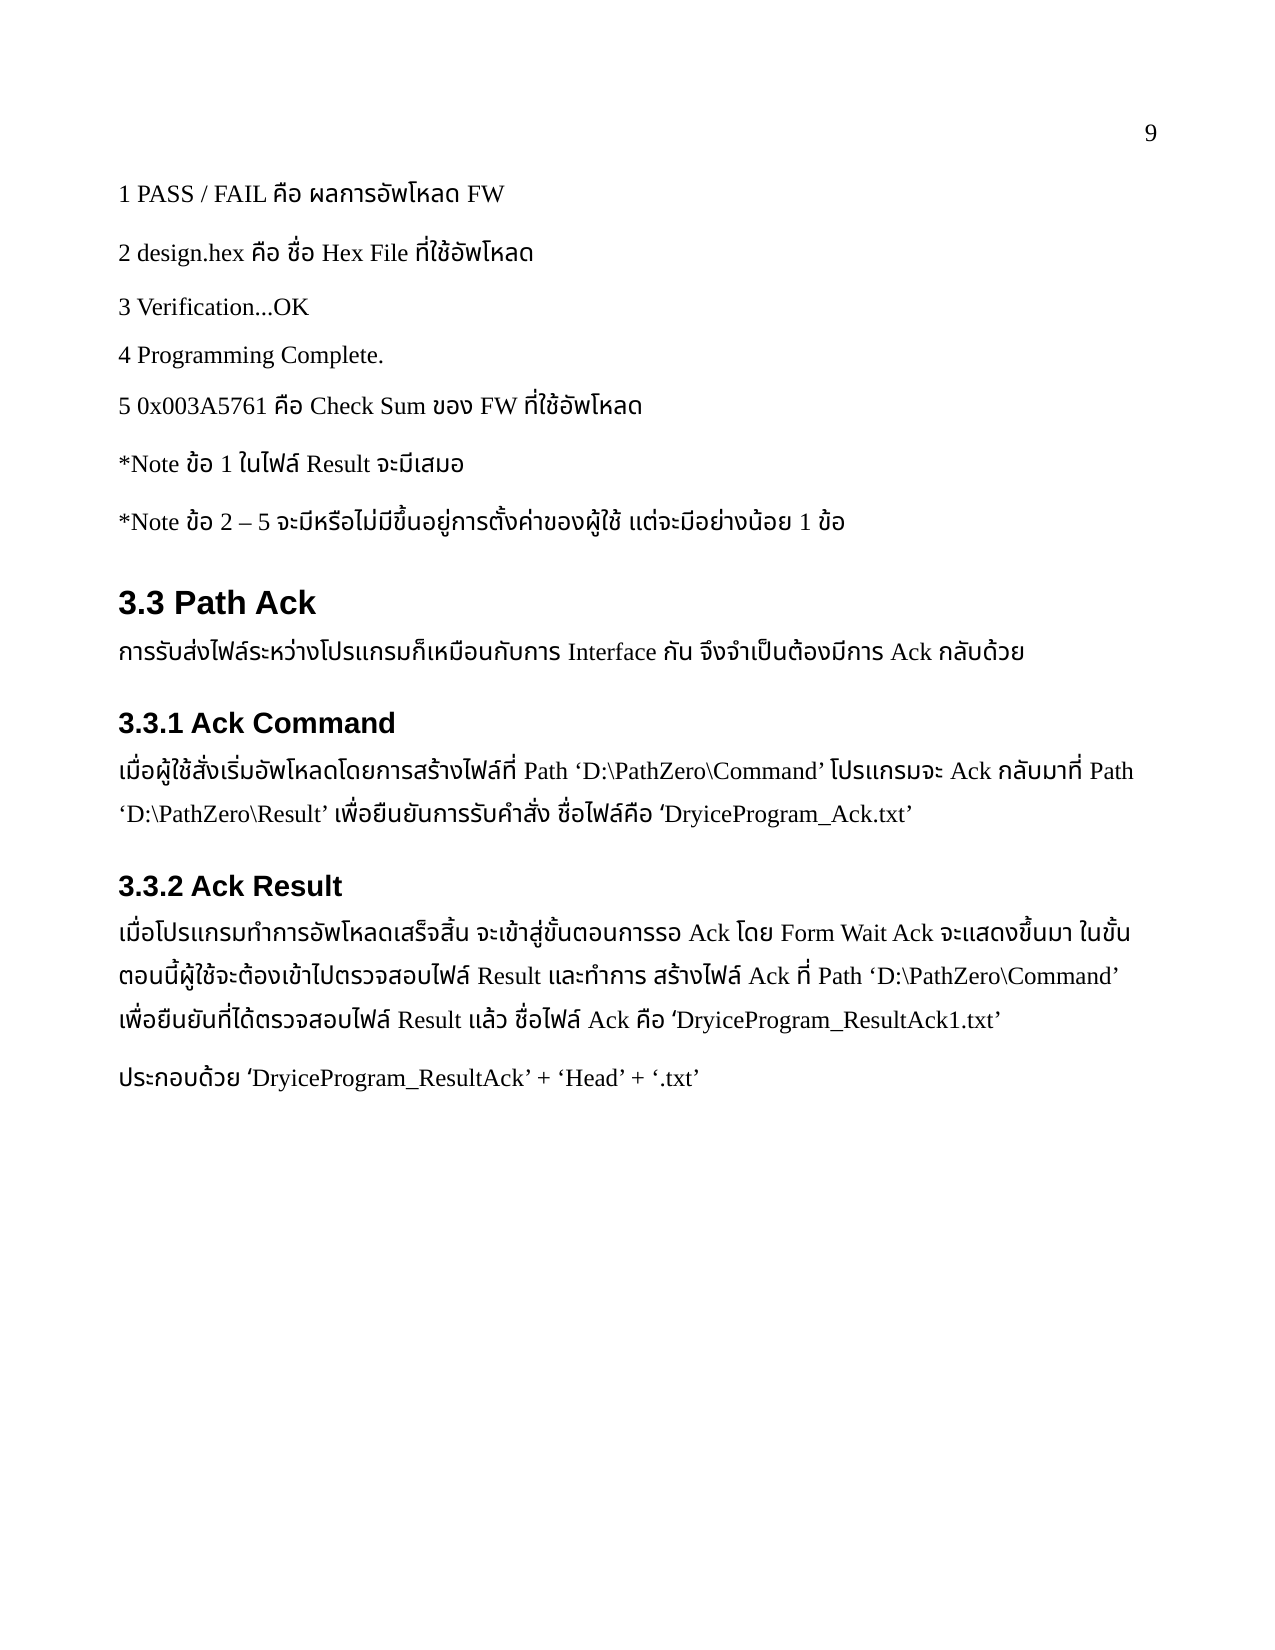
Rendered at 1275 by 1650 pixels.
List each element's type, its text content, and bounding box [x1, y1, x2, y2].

text ประกอบด้วย ‘DryiceProgram_ResultAck’ + ‘Head’ + ‘.txt’ [118, 1060, 1157, 1097]
text 2 design.hex คือ ชื่อ Hex File ที่ใช้อัพโหลด [118, 234, 1157, 272]
subtitle 3.3 Path Ack [118, 582, 1157, 621]
text เมื่อผู้ใช้สั่งเริ่มอัพโหลดโดยการสร้างไฟล์ที่ Path ‘D:\PathZero\Command’ โปรแกรมจะ Ack กลับมาที่ Path ‘D:\PathZero\Result’ เพื่อยืนยันการรับคำสั่ง ชื่อไฟล์คือ ‘DryiceProgram_Ack.txt’ [118, 752, 1157, 834]
text เมื่อโปรแกรมทำการอัพโหลดเสร็จสิ้น จะเข้าสู่ขั้นตอนการรอ Ack โดย Form Wait Ack จะแสดงขึ้นมา ในขั้นตอนนี้ผู้ใช้จะต้องเข้าไปตรวจสอบไฟล์ Result และทำการ สร้างไฟล์ Ack ที่ Path ‘D:\PathZero\Command’ เพื่อยืนยันที่ได้ตรวจสอบไฟล์ Result แล้ว ชื่อไฟล์ Ack คือ ‘DryiceProgram_ResultAck1.txt’ [118, 915, 1157, 1039]
text 4 Programming Complete. [118, 340, 1157, 369]
text *Note ข้อ 2 – 5 จะมีหรือไม่มีขึ้นอยู่การตั้งค่าของผู้ใช้ แต่จะมีอย่างน้อย 1 ข้อ [118, 504, 1157, 541]
text การรับส่งไฟล์ระหว่างโปรแกรมก็เหมือนกับการ Interface กัน จึงจำเป็นต้องมีการ Ack กลับด้วย [118, 634, 1157, 671]
text 5 0x003A5761 คือ Check Sum ของ FW ที่ใช้อัพโหลด [118, 388, 1157, 425]
subtitle 3.3.2 Ack Result [118, 868, 1157, 902]
text 1 PASS / FAILคือ ผลการอัพโหลด FW [118, 176, 1157, 214]
text *Note ข้อ 1 ในไฟล์ Result จะมีเสมอ [118, 446, 1157, 483]
subtitle 3.3.1 Ack Command [118, 706, 1157, 740]
text 3 Verification...OK [118, 292, 1157, 321]
